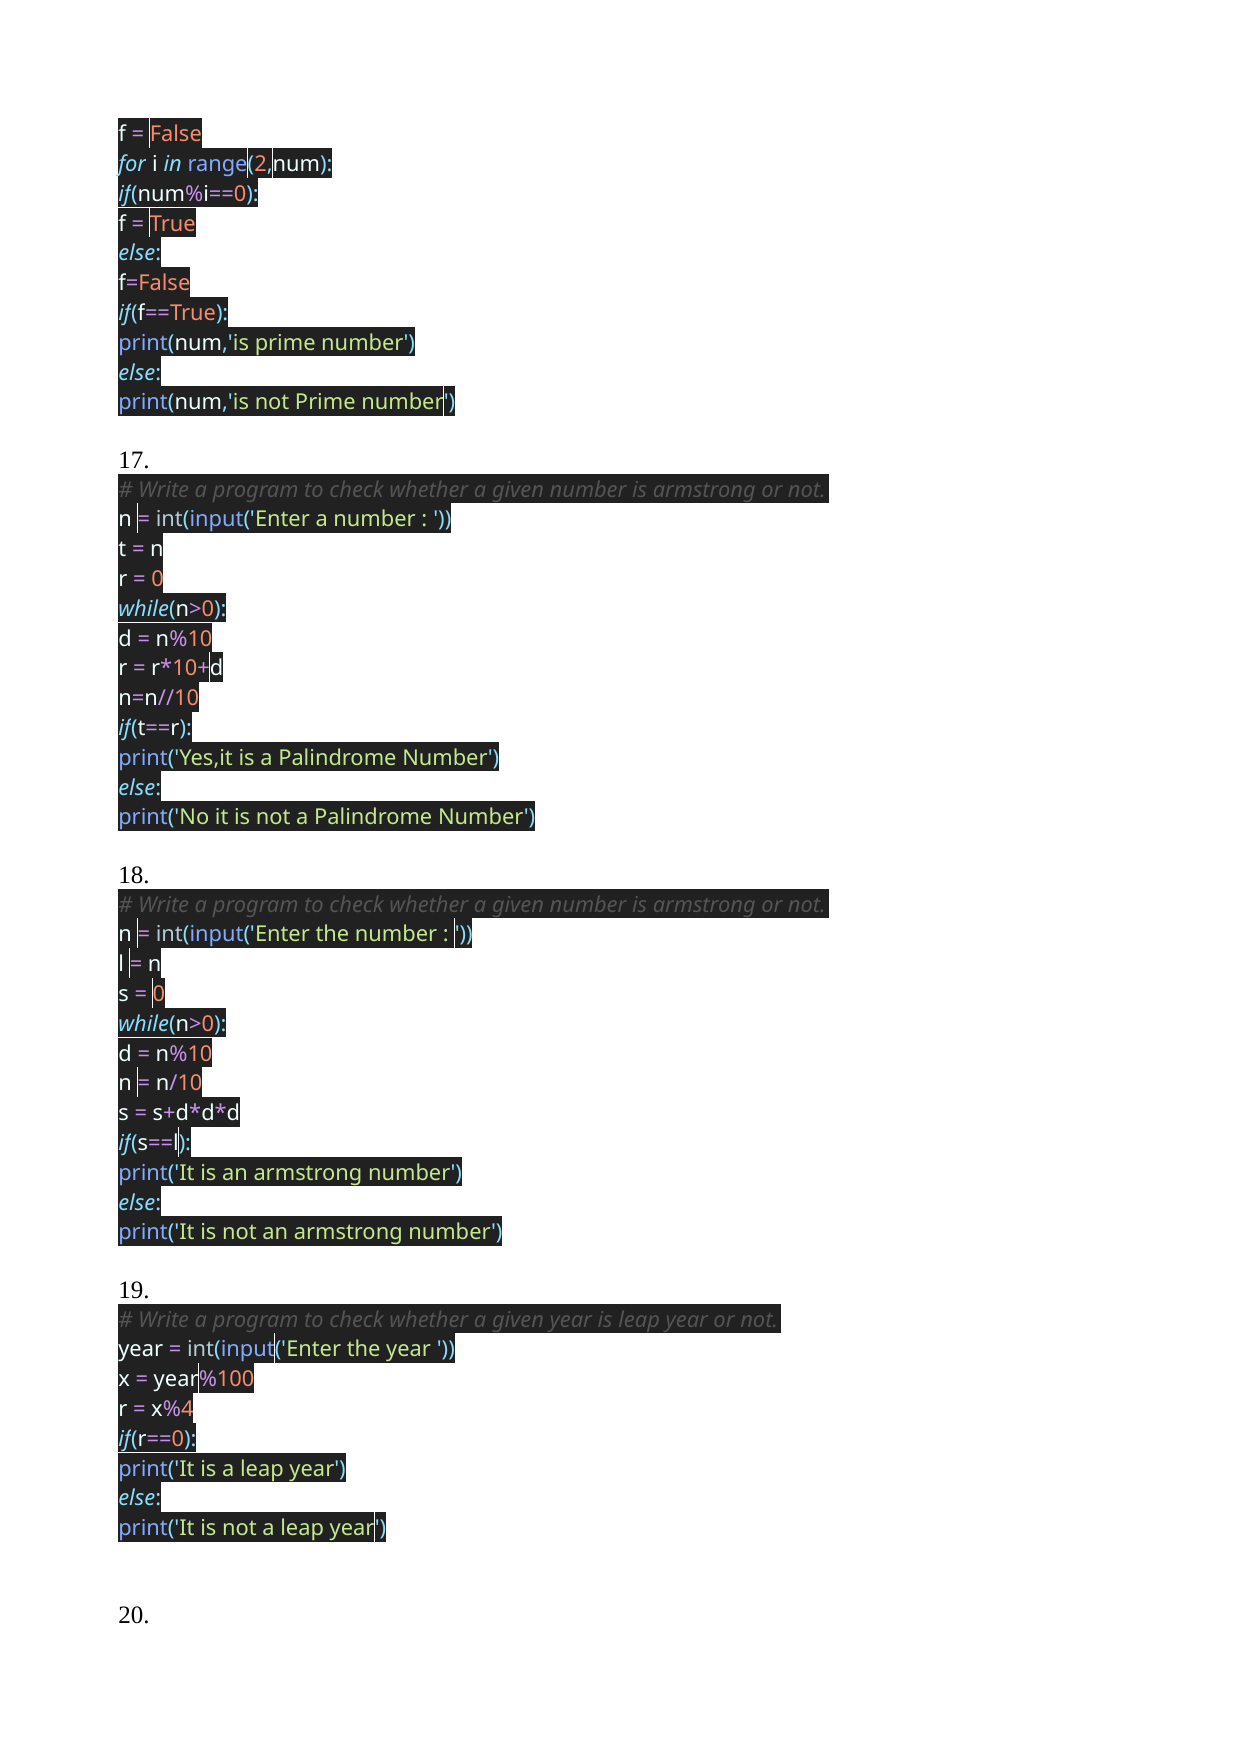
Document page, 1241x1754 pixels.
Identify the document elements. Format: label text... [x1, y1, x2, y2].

text x = year%100 [118, 1363, 1122, 1393]
text print('No it is not a Palindrome Number') [118, 801, 1122, 831]
text r = 0 [118, 563, 1122, 593]
text else: [118, 1186, 1122, 1216]
text l = n [118, 948, 1122, 978]
text print('It is a leap year') [118, 1452, 1122, 1482]
text d = n%10 [118, 622, 1122, 652]
text else: [118, 771, 1122, 801]
text year = int(input('Enter the year ')) [118, 1333, 1122, 1363]
text 18. [118, 860, 1122, 888]
text while(n>0): [118, 593, 1122, 622]
text print('It is an armstrong number') [118, 1157, 1122, 1186]
text # Write a program to check whether a given number is armstrong or not. [118, 888, 1122, 918]
text if(s==l): [118, 1127, 1122, 1157]
text s = s+d*d*d [118, 1097, 1122, 1127]
text r = r*10+d [118, 652, 1122, 682]
text if(t==r): [118, 712, 1122, 742]
text else: [118, 1482, 1122, 1512]
text 20. [118, 1600, 1122, 1629]
text 17. [118, 445, 1122, 473]
text print('It is not an armstrong number') [118, 1216, 1122, 1246]
text # Write a program to check whether a given year is leap year or not. [118, 1303, 1122, 1333]
text else: [118, 237, 1122, 267]
text if(num%i==0): [118, 178, 1122, 207]
text while(n>0): [118, 1008, 1122, 1037]
text f = True [118, 207, 1122, 237]
text n=n//10 [118, 682, 1122, 712]
text r = x%4 [118, 1393, 1122, 1423]
text # Write a program to check whether a given number is armstrong or not. [118, 473, 1122, 503]
text print(num,'is not Prime number') [118, 386, 1122, 416]
text print('It is not a leap year') [118, 1512, 1122, 1542]
text n = int(input('Enter the number : ')) [118, 918, 1122, 948]
text t = n [118, 533, 1122, 563]
text s = 0 [118, 978, 1122, 1008]
text f = False [118, 118, 1122, 148]
text for i in range(2,num): [118, 148, 1122, 178]
text if(f==True): [118, 297, 1122, 327]
text print('Yes,it is a Palindrome Number') [118, 742, 1122, 771]
text else: [118, 356, 1122, 386]
text f=False [118, 267, 1122, 297]
text if(r==0): [118, 1423, 1122, 1452]
text n = n/10 [118, 1067, 1122, 1097]
text d = n%10 [118, 1037, 1122, 1067]
text print(num,'is prime number') [118, 327, 1122, 356]
text n = int(input('Enter a number : ')) [118, 503, 1122, 533]
text 19. [118, 1275, 1122, 1303]
